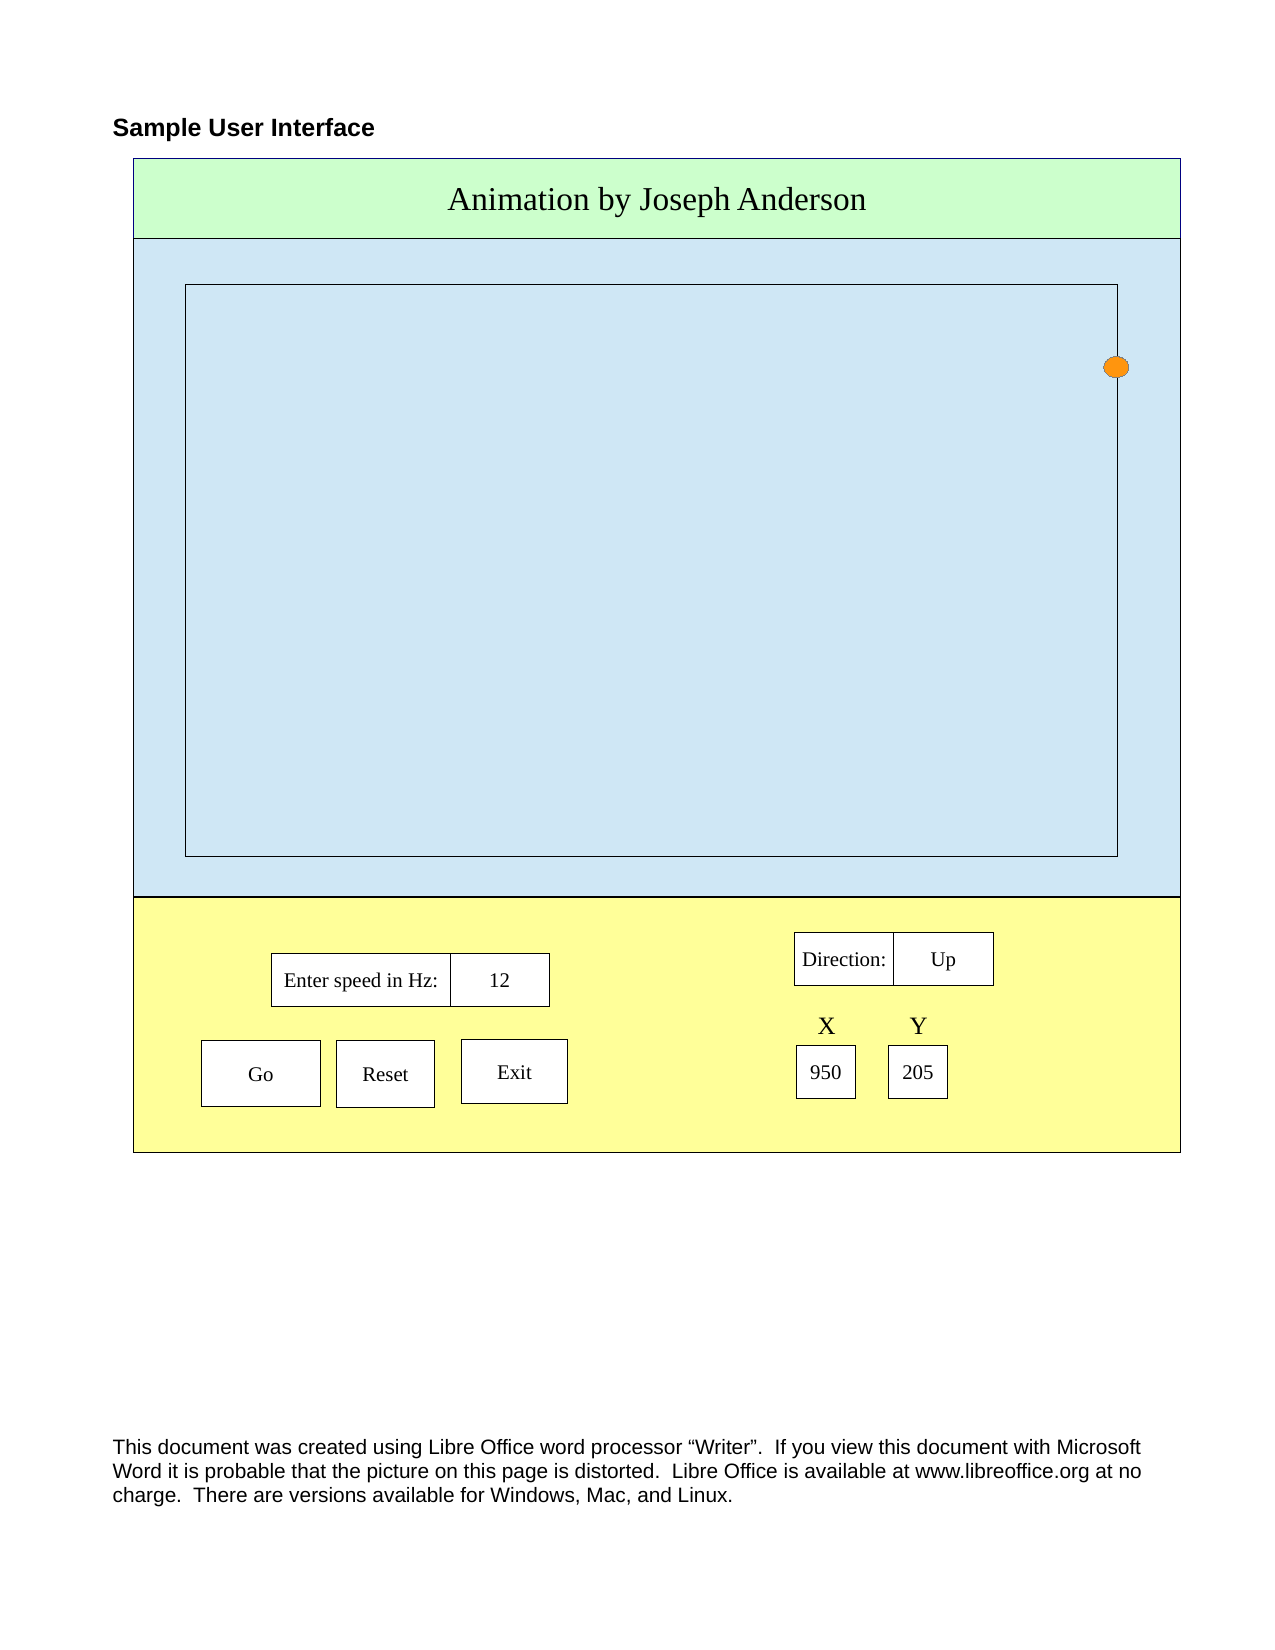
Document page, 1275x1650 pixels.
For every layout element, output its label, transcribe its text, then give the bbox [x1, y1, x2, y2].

text This document was created using Libre Office word processor “Writer”. If you view this document with Microsoft Word it is probable that the picture on this page is distorted. Libre Office is available at www.libreoffice.org at no charge. There are versions available for Windows, Mac, and Linux. [112, 1435, 1162, 1507]
text Sample User Interface [112, 112, 1162, 141]
